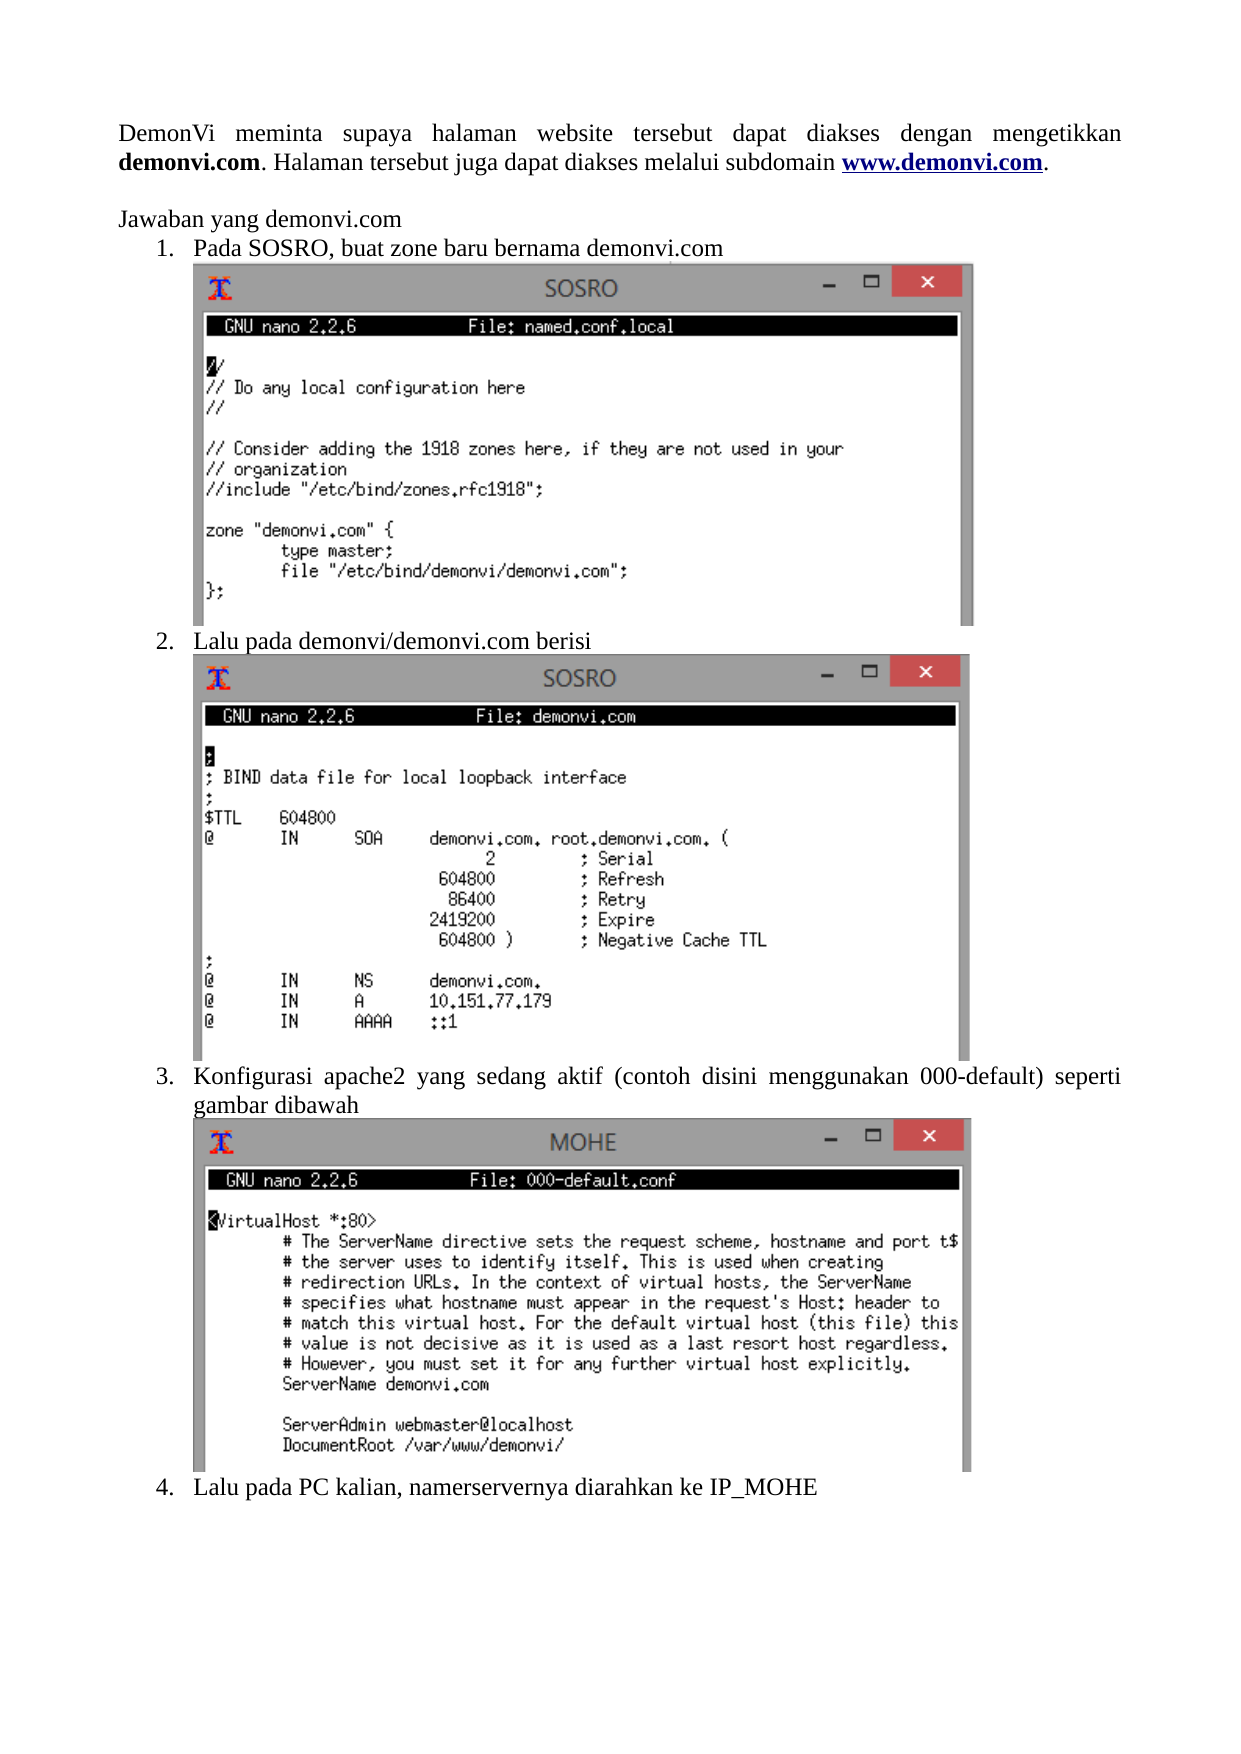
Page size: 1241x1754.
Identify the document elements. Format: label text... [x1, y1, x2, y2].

list Konfigurasi apache2 yang sedang aktif (contoh disini menggunakan 000-default) seperti gambar dibawah [156, 1061, 1122, 1118]
list Pada SOSRO, buat zone baru bernama demonvi.com [156, 233, 1122, 262]
list Lalu pada PC kalian, namerservernya diarahkan ke IP_MOHE [156, 1472, 1122, 1500]
list Lalu pada demonvi/demonvi.com berisi [156, 626, 1122, 655]
text Jawaban yang demonvi.com [118, 204, 1122, 233]
text DemonVi meminta supaya halaman website tersebut dapat diakses dengan mengetikkan demonvi.com. Halaman tersebut juga dapat diakses melalui subdomain www.demonvi.com. [118, 118, 1122, 176]
